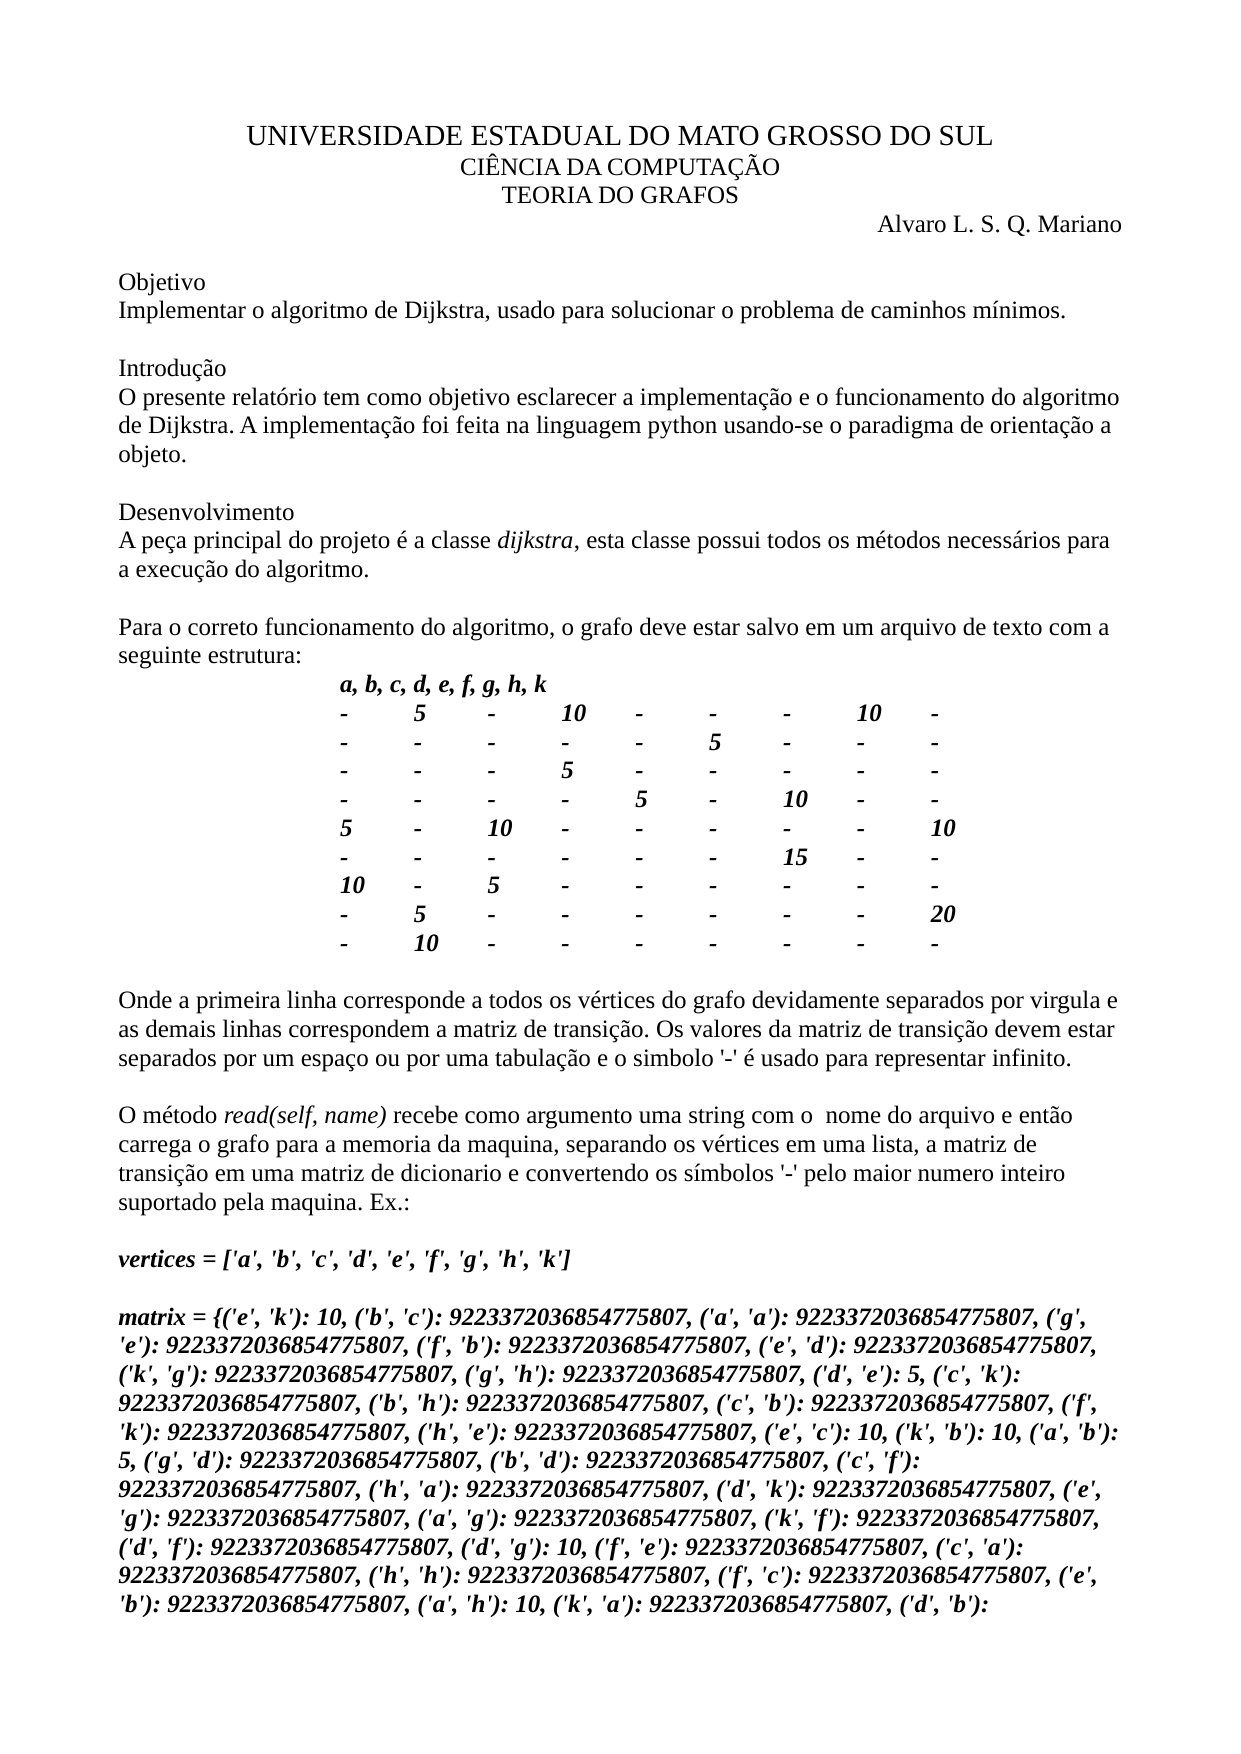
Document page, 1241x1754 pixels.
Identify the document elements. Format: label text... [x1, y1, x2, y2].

text Objetivo [118, 267, 1122, 295]
text 10 - 5 - - - - - - [118, 870, 1122, 899]
text - - - - - - 15 - - [118, 842, 1122, 870]
text Para o correto funcionamento do algoritmo, o grafo deve estar salvo em um arquivo de texto com a seguinte estrutura: [118, 612, 1122, 669]
text - 5 - 10 - - - 10 - [118, 698, 1122, 727]
text - 5 - - - - - - 20 [118, 899, 1122, 928]
text Implementar o algoritmo de Dijkstra, usado para solucionar o problema de caminhos mínimos. [118, 295, 1122, 324]
text Desenvolvimento [118, 497, 1122, 525]
text 5 - 10 - - - - - 10 [118, 813, 1122, 842]
text Onde a primeira linha corresponde a todos os vértices do grafo devidamente separados por virgula e as demais linhas correspondem a matriz de transição. Os valores da matriz de transição devem estar separados por um espaço ou por uma tabulação e o simbolo '-' é usado para representar infinito. [118, 985, 1122, 1072]
text Alvaro L. S. Q. Mariano [118, 209, 1122, 238]
text matrix = {('e', 'k'): 10, ('b', 'c'): 9223372036854775807, ('a', 'a'): 9223372036854775807, ('g', 'e'): 9223372036854775807, ('f', 'b'): 9223372036854775807, ('e', 'd'): 9223372036854775807, ('k', 'g'): 9223372036854775807, ('g', 'h'): 9223372036854775807, ('d', 'e'): 5, ('c', 'k'): 9223372036854775807, ('b', 'h'): 9223372036854775807, ('c', 'b'): 9223372036854775807, ('f', 'k'): 9223372036854775807, ('h', 'e'): 9223372036854775807, ('e', 'c'): 10, ('k', 'b'): 10, ('a', 'b'): 5, ('g', 'd'): 9223372036854775807, ('b', 'd'): 9223372036854775807, ('c', 'f'): 9223372036854775807, ('h', 'a'): 9223372036854775807, ('d', 'k'): 9223372036854775807, ('e', 'g'): 9223372036854775807, ('a', 'g'): 9223372036854775807, ('k', 'f'): 9223372036854775807, ('d', 'f'): 9223372036854775807, ('d', 'g'): 10, ('f', 'e'): 9223372036854775807, ('c', 'a'): 9223372036854775807, ('h', 'h'): 9223372036854775807, ('f', 'c'): 9223372036854775807, ('e', 'b'): 9223372036854775807, ('a', 'h'): 10, ('k', 'a'): 9223372036854775807, ('d', 'b'): [118, 1302, 1122, 1618]
text Introdução [118, 353, 1122, 382]
text - - - 5 - - - - - [118, 755, 1122, 784]
text TEORIA DO GRAFOS [118, 180, 1122, 209]
text a, b, c, d, e, f, g, h, k [118, 669, 1122, 698]
text O método read(self, name) recebe como argumento uma string com o nome do arquivo e então carrega o grafo para a memoria da maquina, separando os vértices em uma lista, a matriz de transição em uma matriz de dicionario e convertendo os símbolos '-' pelo maior numero inteiro suportado pela maquina. Ex.: [118, 1100, 1122, 1215]
text - 10 - - - - - - - [118, 928, 1122, 957]
text O presente relatório tem como objetivo esclarecer a implementação e o funcionamento do algoritmo de Dijkstra. A implementação foi feita na linguagem python usando-se o paradigma de orientação a objeto. [118, 382, 1122, 468]
text - - - - 5 - 10 - - [118, 784, 1122, 813]
text A peça principal do projeto é a classe dijkstra, esta classe possui todos os métodos necessários para a execução do algoritmo. [118, 525, 1122, 583]
text vertices = ['a', 'b', 'c', 'd', 'e', 'f', 'g', 'h', 'k'] [118, 1244, 1122, 1273]
text - - - - - 5 - - - [118, 727, 1122, 755]
text CIÊNCIA DA COMPUTAÇÃO [118, 152, 1122, 180]
text UNIVERSIDADE ESTADUAL DO MATO GROSSO DO SUL [118, 118, 1122, 152]
